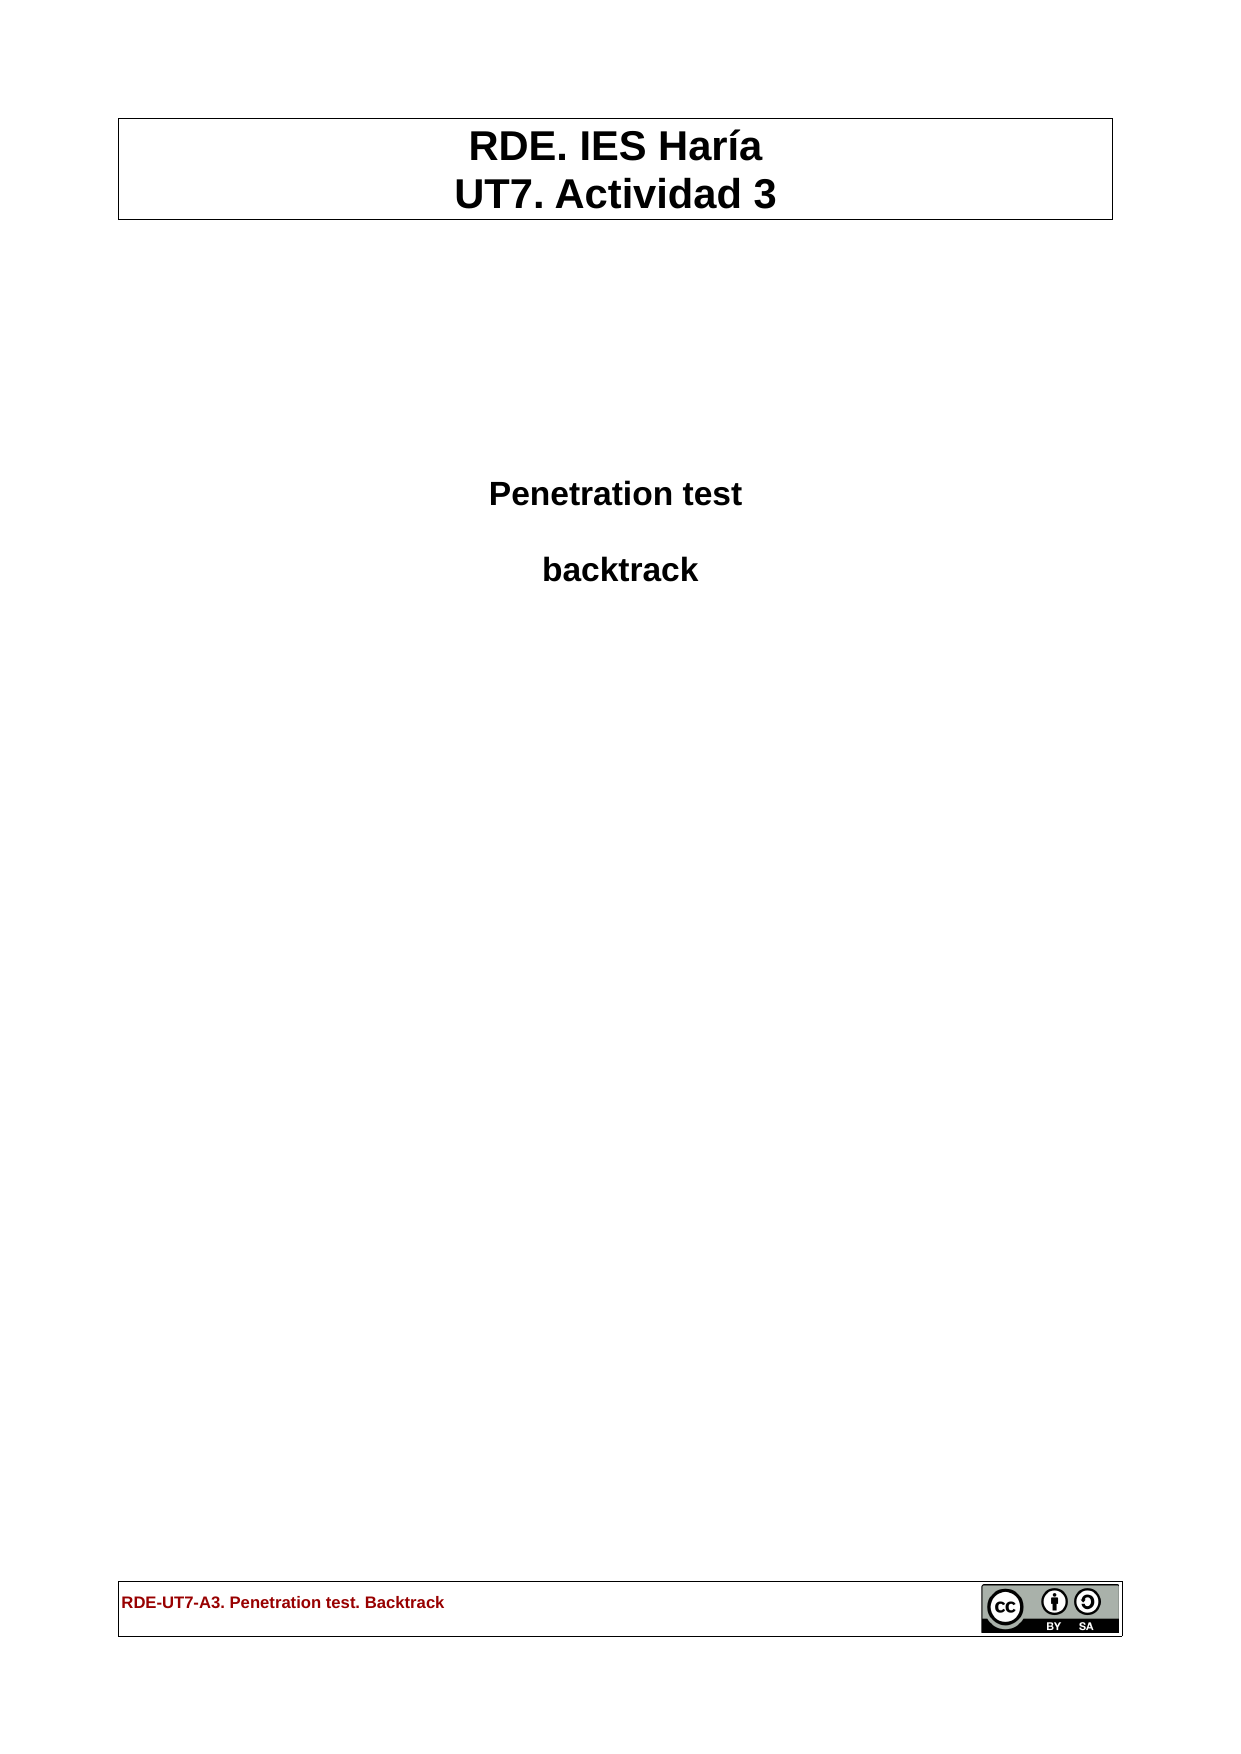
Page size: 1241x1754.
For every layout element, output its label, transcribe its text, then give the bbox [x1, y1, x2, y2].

subtitle Penetration test [118, 474, 1122, 512]
picture [981, 1584, 1119, 1633]
subtitle backtrack [118, 550, 1122, 588]
text RDE. IES Haría [119, 119, 1112, 166]
text UT7. Actividad 3 [119, 166, 1112, 219]
